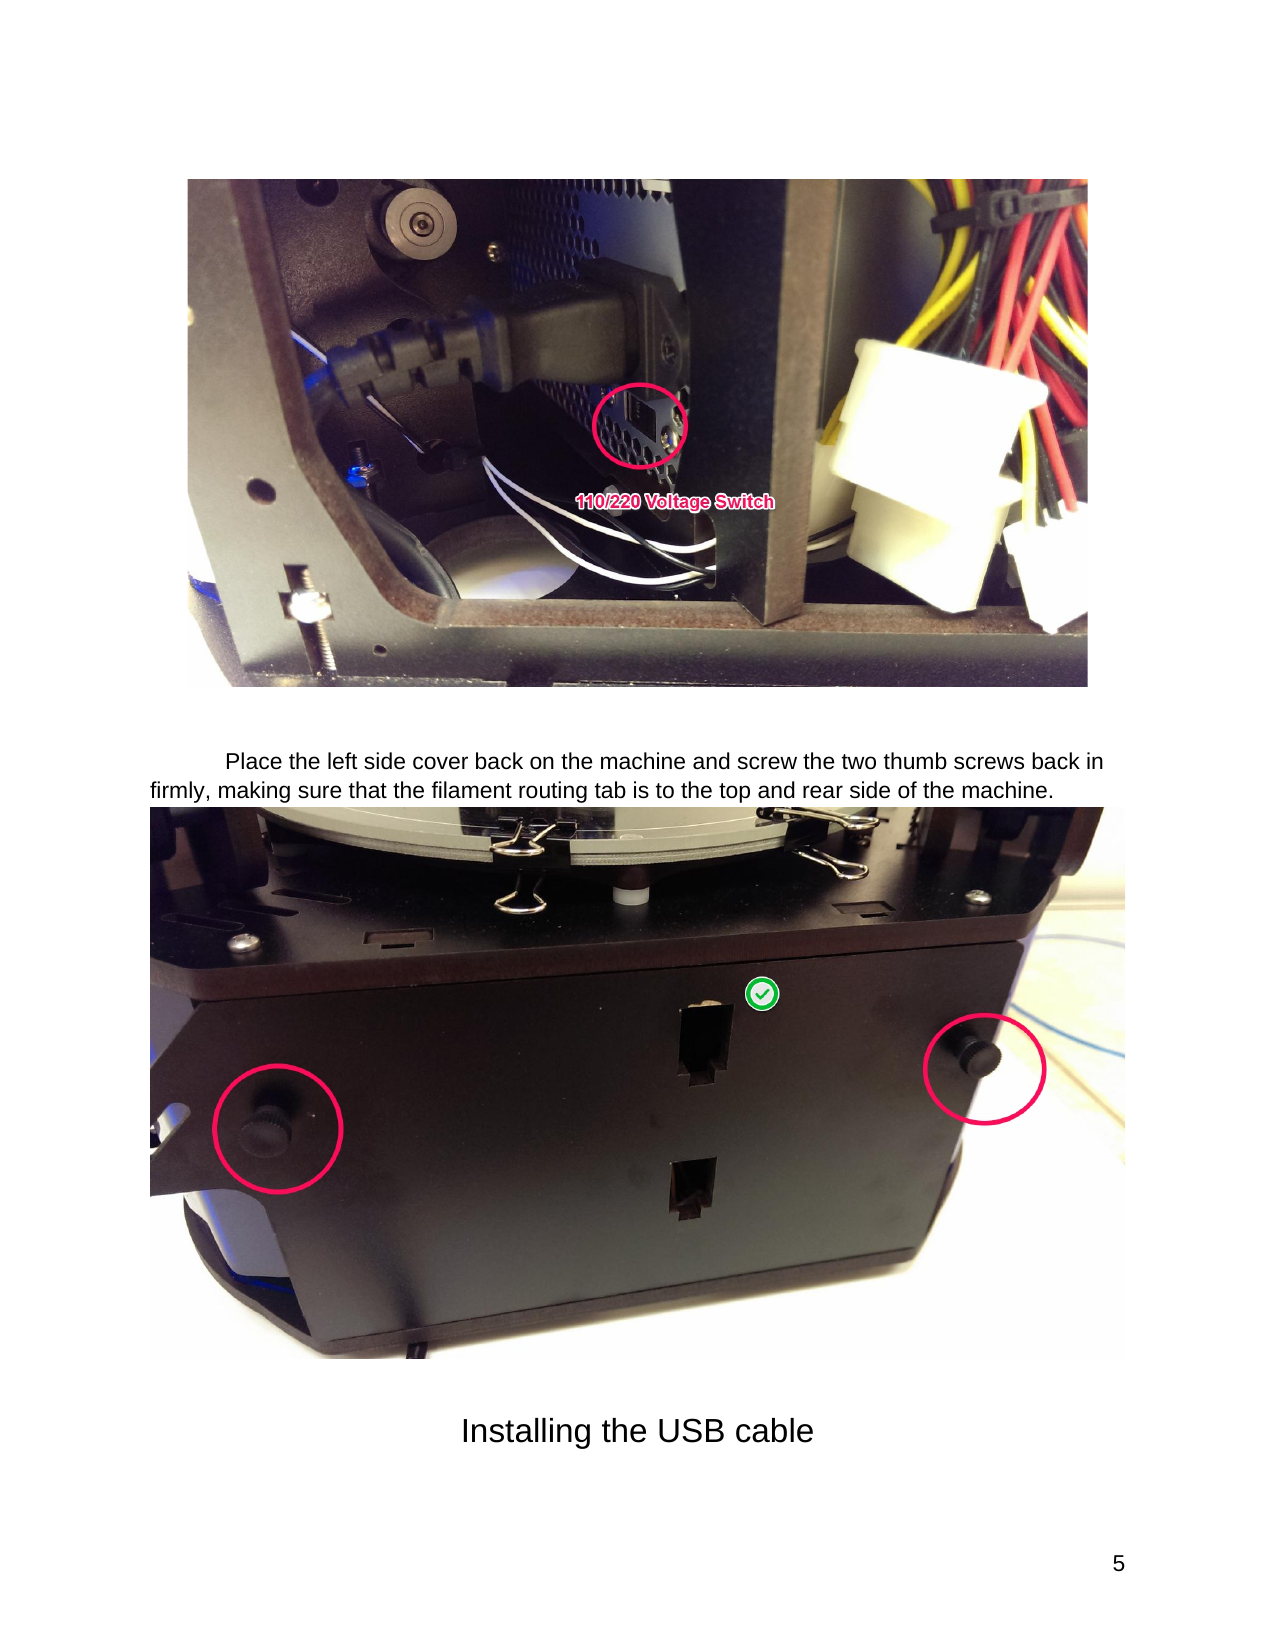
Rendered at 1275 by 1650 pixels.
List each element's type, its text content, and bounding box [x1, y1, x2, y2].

picture [187, 179, 1088, 687]
picture [150, 807, 1125, 1359]
subtitle Installing the USB cable [150, 1413, 1125, 1450]
text Place the left side cover back on the machine and screw the two thumb screws back in firmly, making sure that the filament routing tab is to the top and rear side of the machine. [150, 749, 1125, 804]
